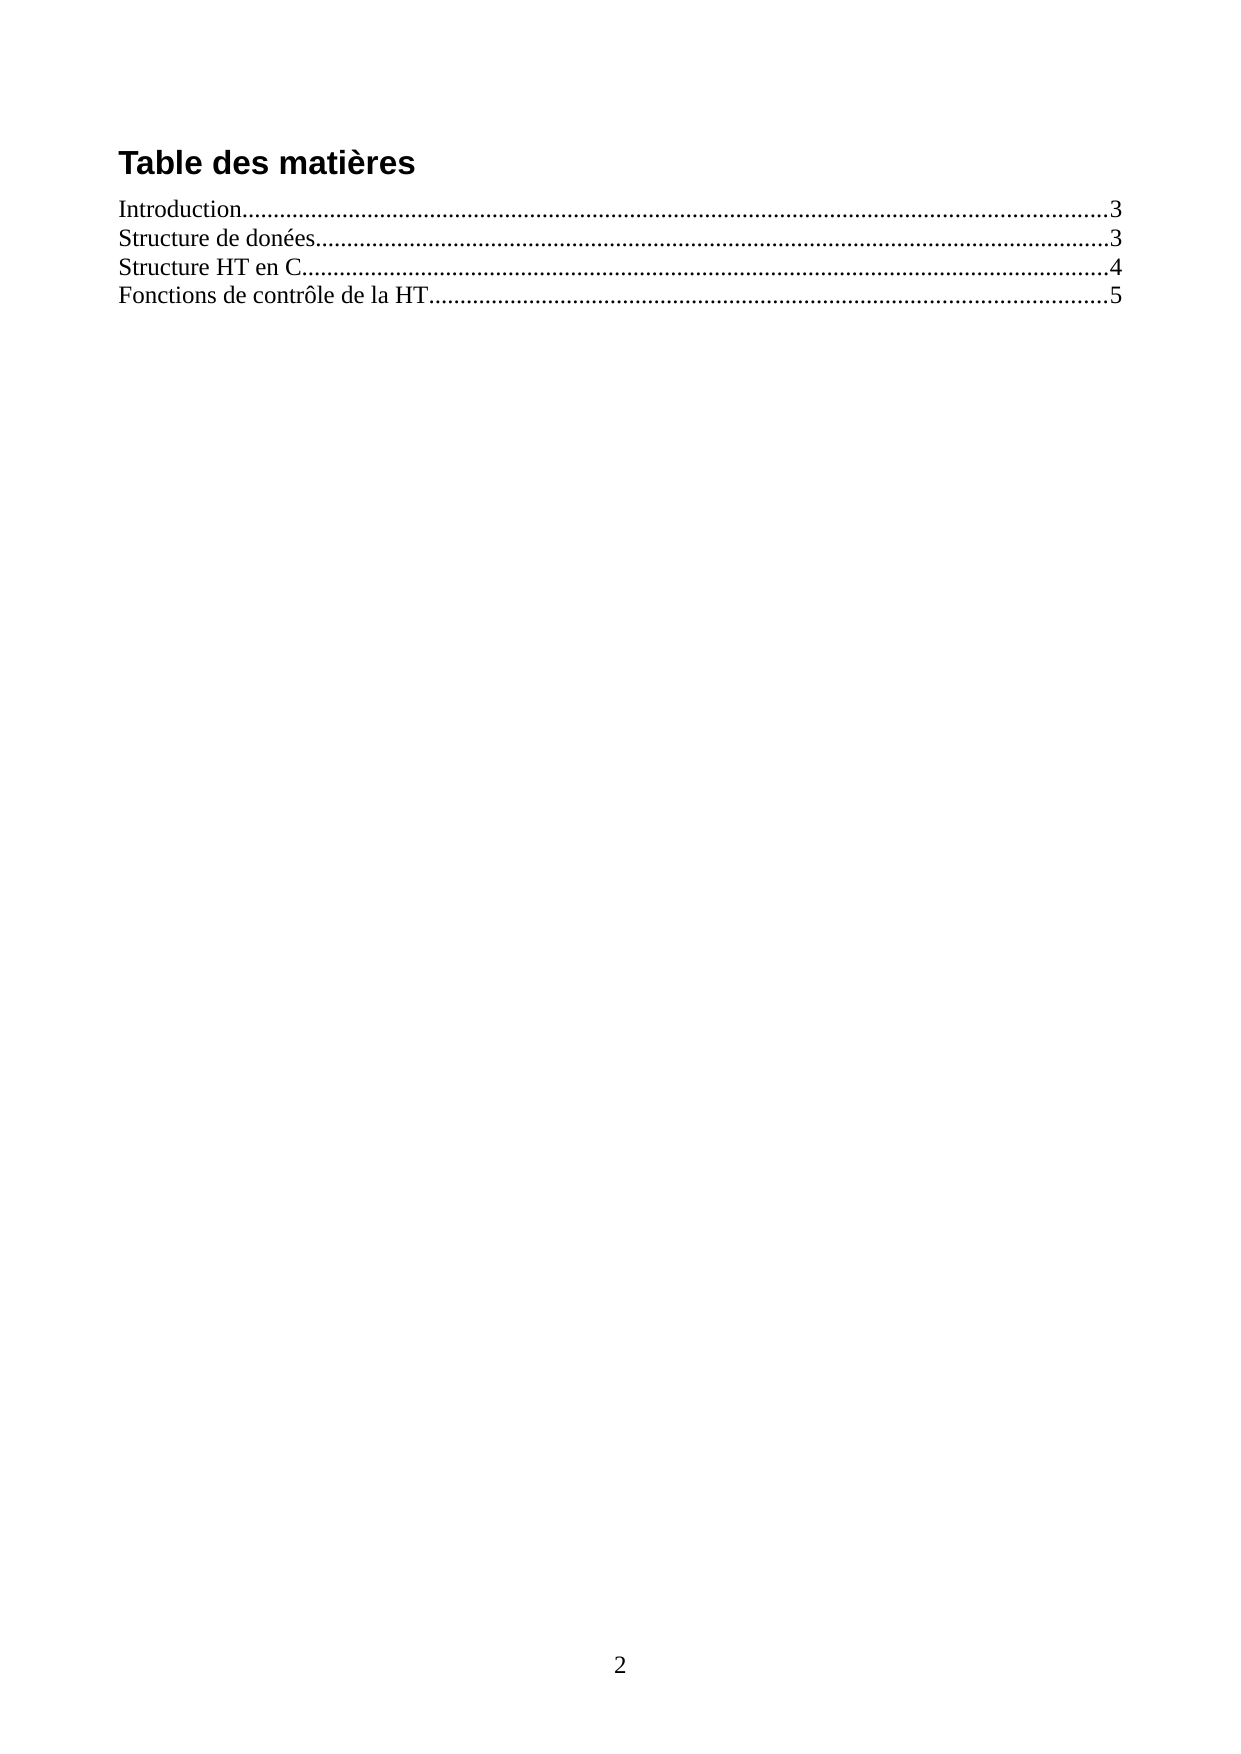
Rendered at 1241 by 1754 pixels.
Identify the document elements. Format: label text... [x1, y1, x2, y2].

text Structure de donées 3 [118, 223, 1122, 252]
text Fonctions de contrôle de la HT 5 [118, 280, 1122, 309]
text Structure HT en C 4 [118, 252, 1122, 280]
text Introduction 3 [118, 194, 1122, 223]
subtitle Table des matières [118, 143, 1122, 182]
